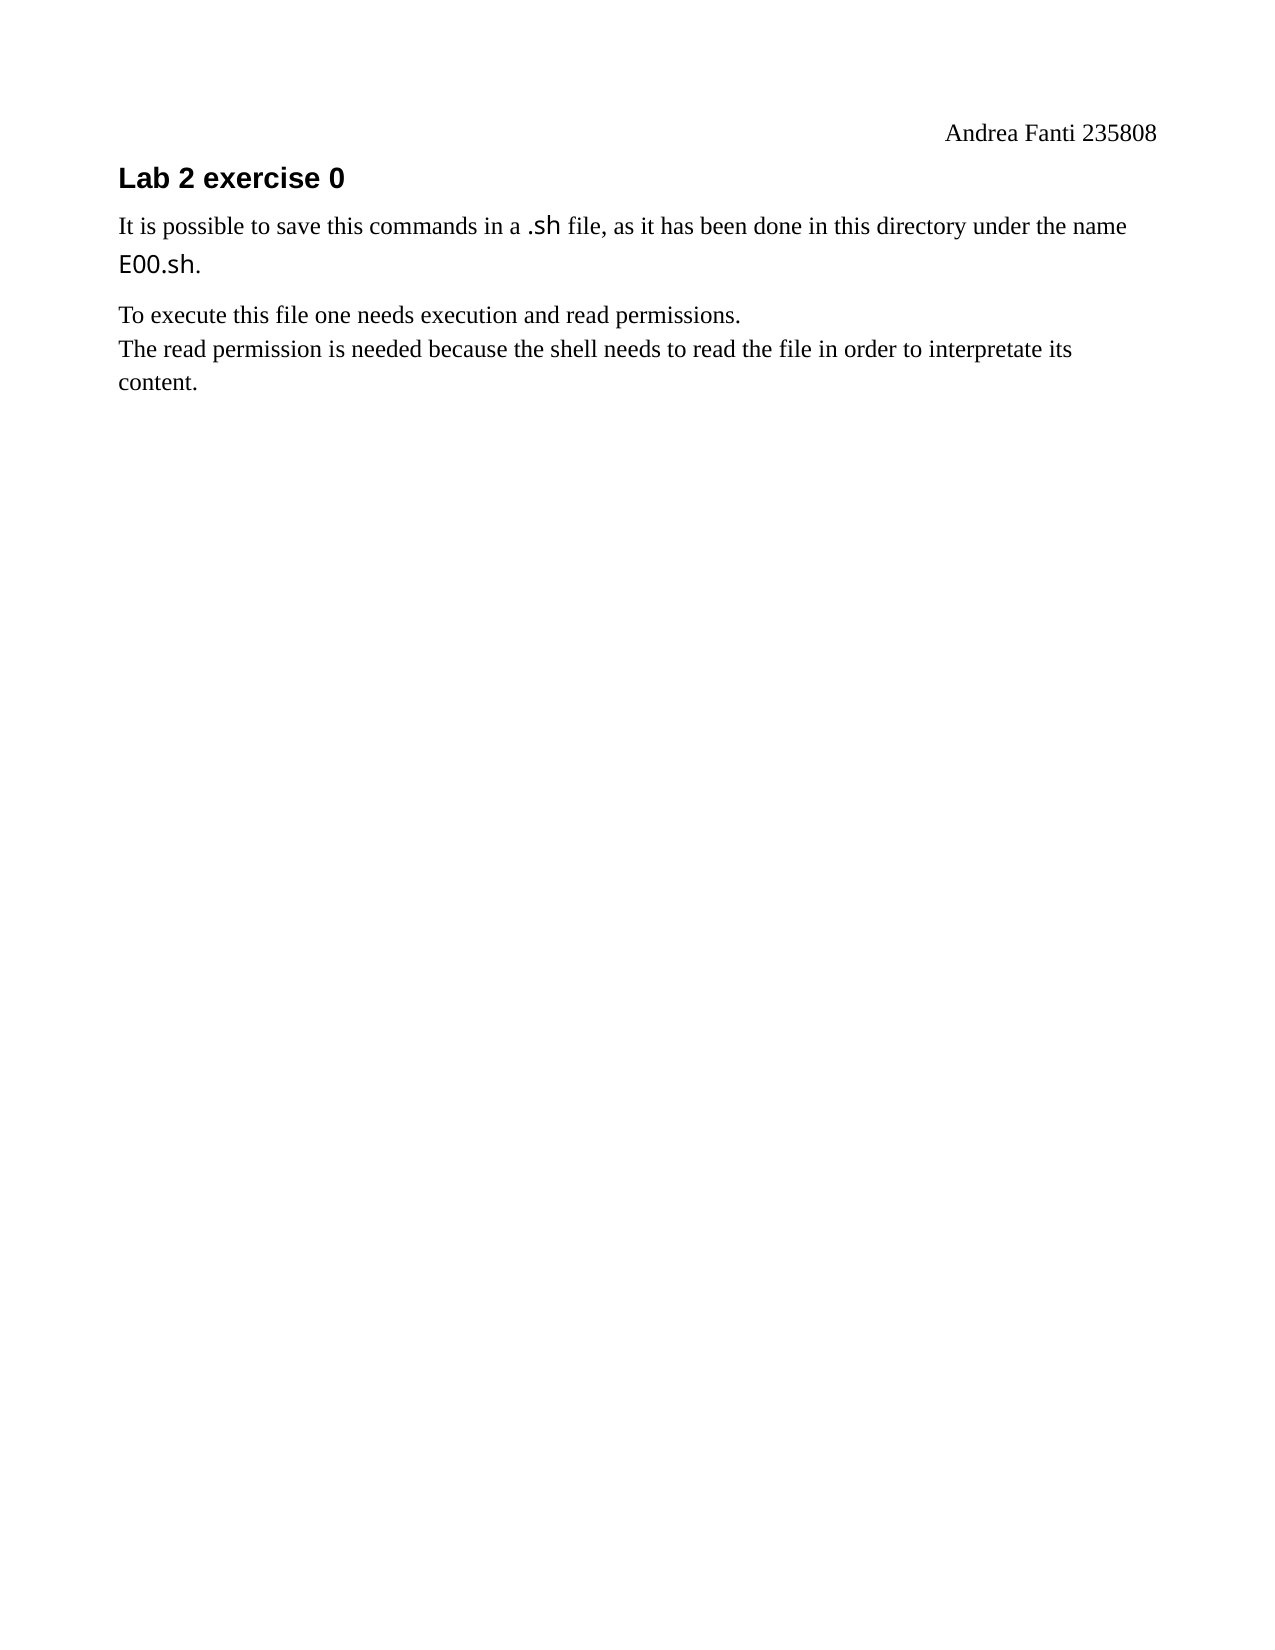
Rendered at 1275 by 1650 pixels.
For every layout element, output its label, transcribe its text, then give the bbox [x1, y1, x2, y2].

text It is possible to save this commands in a .sh file, as it has been done in this directory under the name E00.sh. [118, 208, 1157, 281]
subtitle Lab 2 exercise 0 [118, 161, 1157, 195]
text Andrea Fanti 235808 [118, 118, 1157, 147]
text To execute this file one needs execution and read permissions. The read permission is needed because the shell needs to read the file in order to interpretate its content. [118, 301, 1157, 395]
